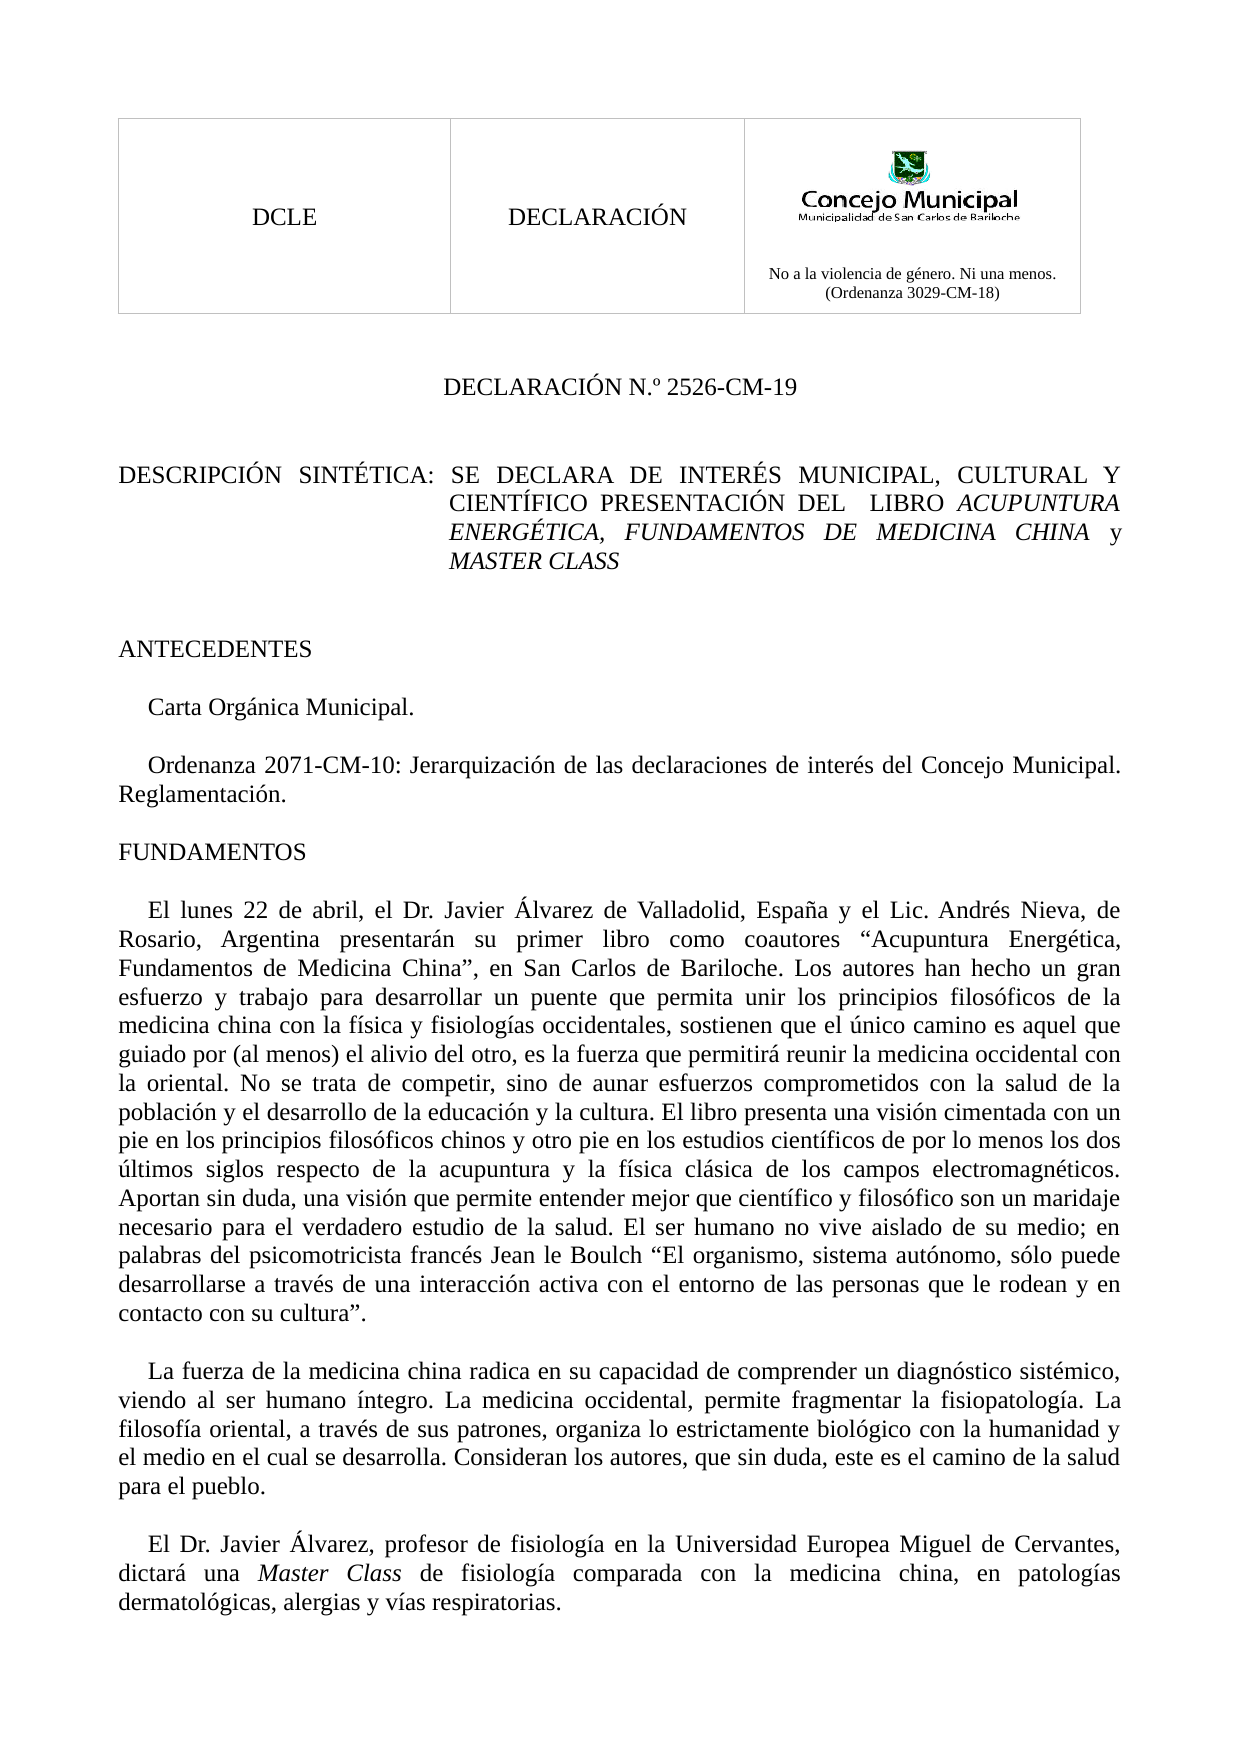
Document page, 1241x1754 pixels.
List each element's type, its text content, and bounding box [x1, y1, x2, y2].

text ANTECEDENTES [118, 634, 1122, 663]
text DECLARACIÓN N.º 2526-CM-19 [118, 372, 1122, 401]
text FUNDAMENTOS [118, 837, 1122, 866]
text La fuerza de la medicina china radica en su capacidad de comprender un diagnóstico sistémico, viendo al ser humano íntegro. La medicina occidental, permite fragmentar la fisiopatología. La filosofía oriental, a través de sus patrones, organiza lo estrictamente biológico con la humanidad y el medio en el cual se desarrolla. Consideran los autores, que sin duda, este es el camino de la salud para el pueblo. [118, 1356, 1122, 1500]
text El lunes 22 de abril, el Dr. Javier Álvarez de Valladolid, España y el Lic. Andrés Nieva, de Rosario, Argentina presentarán su primer libro como coautores “Acupuntura Energética, Fundamentos de Medicina China”, en San Carlos de Bariloche. Los autores han hecho un gran esfuerzo y trabajo para desarrollar un puente que permita unir los principios filosóficos de la medicina china con la física y fisiologías occidentales, sostienen que el único camino es aquel que guiado por (al menos) el alivio del otro, es la fuerza que permitirá reunir la medicina occidental con la oriental. No se trata de competir, sino de aunar esfuerzos comprometidos con la salud de la población y el desarrollo de la educación y la cultura. El libro presenta una visión cimentada con un pie en los principios filosóficos chinos y otro pie en los estudios científicos de por lo menos los dos últimos siglos respecto de la acupuntura y la física clásica de los campos electromagnéticos. Aportan sin duda, una visión que permite entender mejor que científico y filosófico son un maridaje necesario para el verdadero estudio de la salud. El ser humano no vive aislado de su medio; en palabras del psicomotricista francés Jean le Boulch “El organismo, sistema autónomo, sólo puede desarrollarse a través de una interacción activa con el entorno de las personas que le rodean y en contacto con su cultura”. [118, 896, 1122, 1327]
text Ordenanza 2071-CM-10: Jerarquización de las declaraciones de interés del Concejo Municipal. Reglamentación. [118, 750, 1122, 808]
text Carta Orgánica Municipal. [118, 692, 1122, 721]
text DESCRIPCIÓN SINTÉTICA: SE DECLARA DE INTERÉS MUNICIPAL, CULTURAL Y CIENTÍFICO PRESENTACIÓN DEL LIBRO ACUPUNTURA ENERGÉTICA, FUNDAMENTOS DE MEDICINA CHINA y MASTER CLASS [118, 460, 1122, 575]
text El Dr. Javier Álvarez, profesor de fisiología en la Universidad Europea Miguel de Cervantes, dictará una Master Class de fisiología comparada con la medicina china, en patologías dermatológicas, alergias y vías respiratorias. [118, 1529, 1122, 1616]
